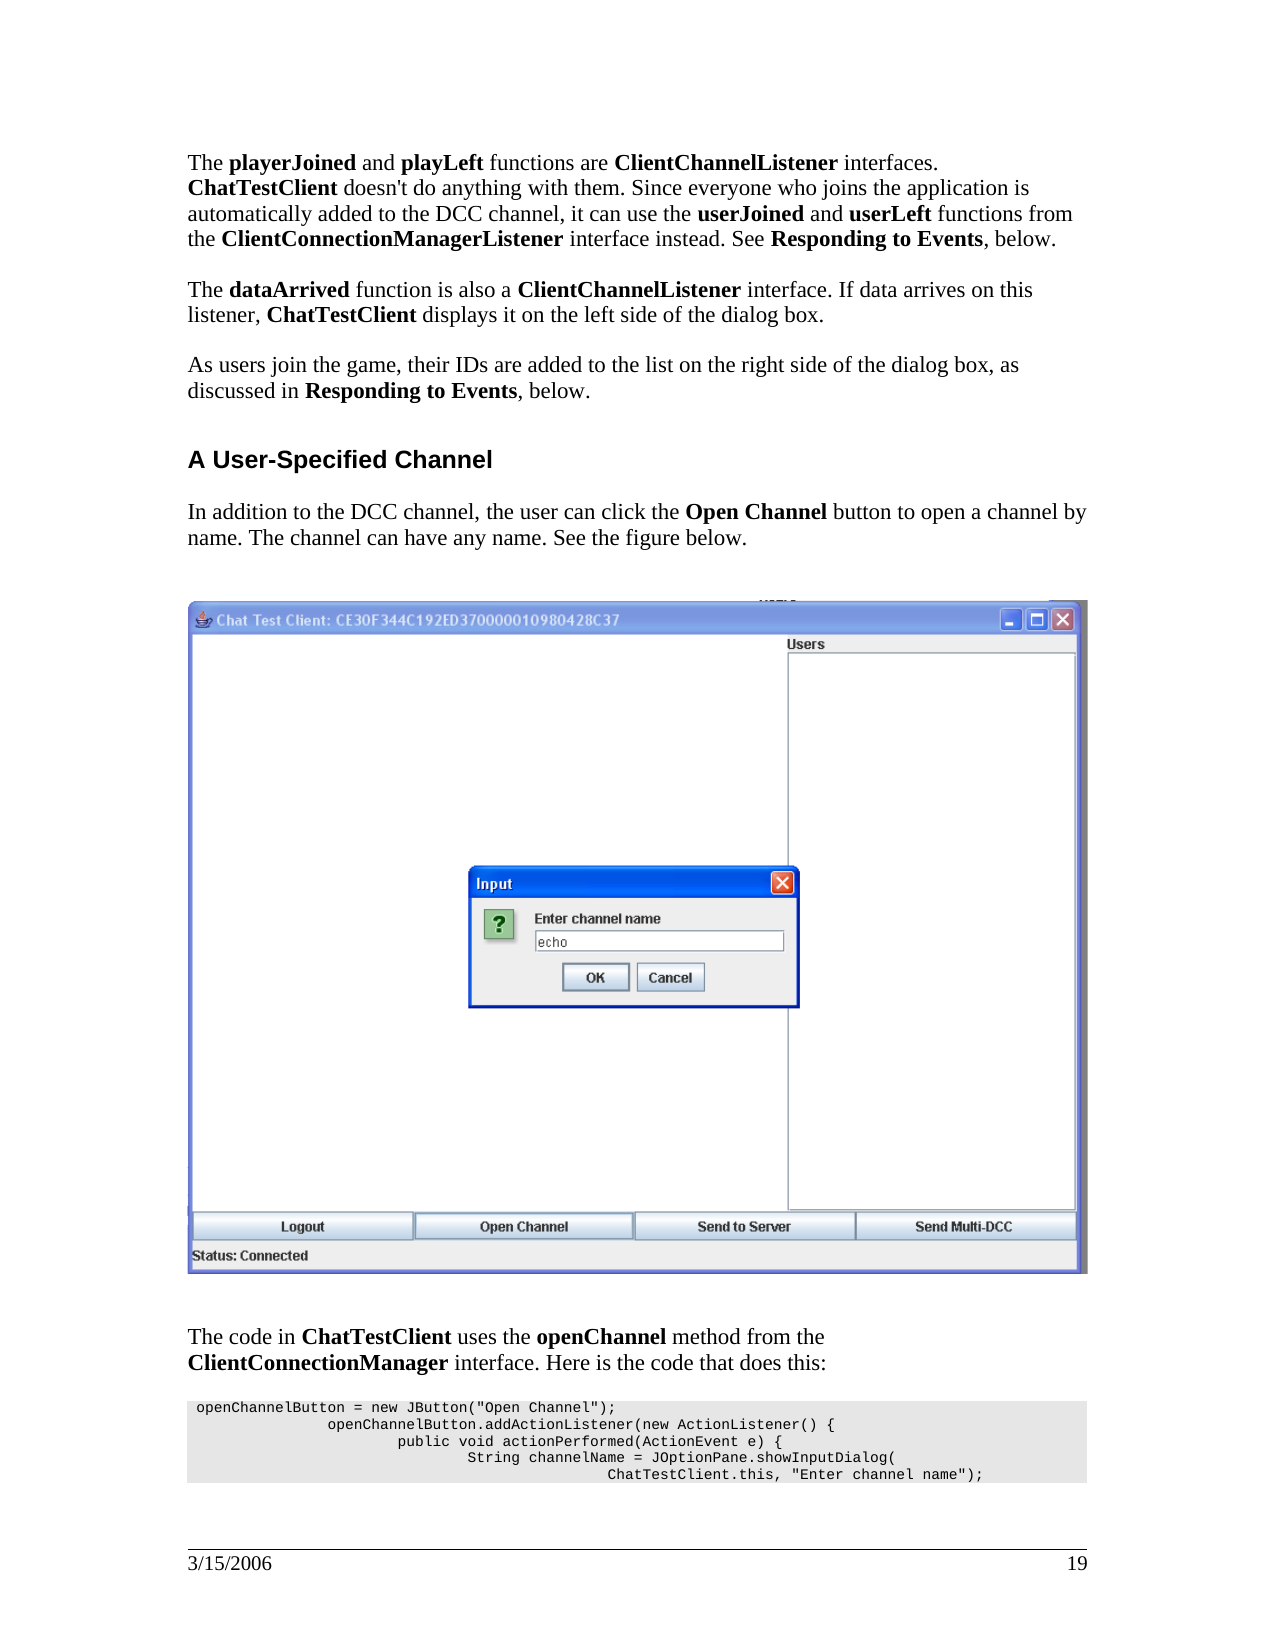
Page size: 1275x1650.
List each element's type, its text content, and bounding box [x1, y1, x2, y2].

text As users join the game, their IDs are added to the list on the right side of the dialog box, as discussed in Responding to Events, below. [187, 352, 1087, 403]
picture [187, 600, 1088, 1274]
text openChannelButton.addActionListener(new ActionListener() { [187, 1417, 1087, 1434]
text The code in ChatTestClient uses the openChannel method from the ClientConnectionManager interface. Here is the code that does this: [187, 1324, 1087, 1375]
text public void actionPerformed(ActionEvent e) { [187, 1434, 1087, 1450]
text The playerJoined and playLeft functions are ClientChannelListener interfaces. ChatTestClient doesn't do anything with them. Since everyone who joins the application is automatically added to the DCC channel, it can use the userJoined and userLeft functions from the ClientConnectionManagerListener interface instead. See Responding to Events, below. [187, 150, 1087, 252]
subtitle A User-Specified Channel [187, 445, 1087, 474]
text String channelName = JOptionPane.showInputDialog( [187, 1450, 1087, 1467]
text The dataArrived function is also a ClientChannelListener interface. If data arrives on this listener, ChatTestClient displays it on the left side of the dialog box. [187, 277, 1087, 327]
text openChannelButton = new JButton("Open Channel"); [187, 1401, 1087, 1417]
text In addition to the DCC channel, the user can click the Open Channel button to open a channel by name. The channel can have any name. See the figure below. [187, 499, 1087, 550]
text ChatTestClient.this, "Enter channel name"); [187, 1467, 1087, 1483]
